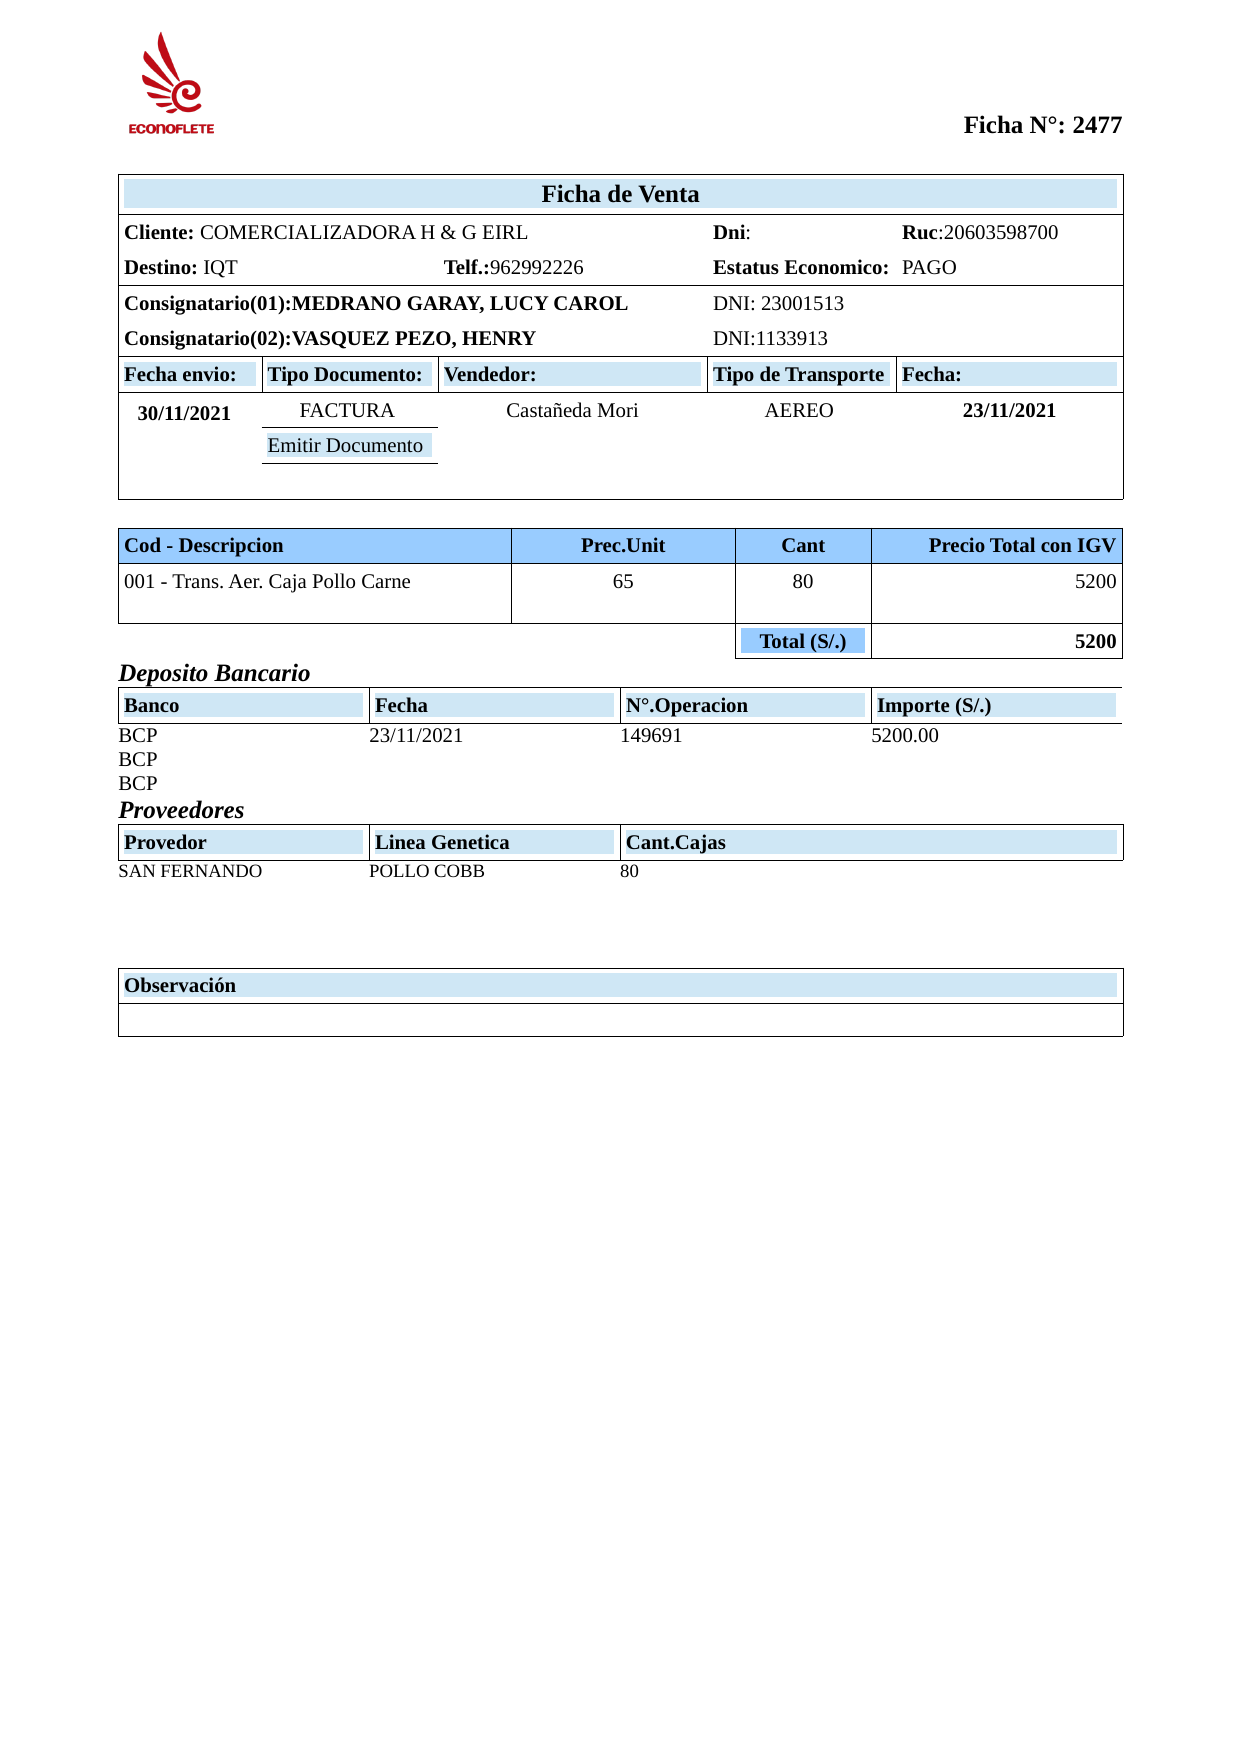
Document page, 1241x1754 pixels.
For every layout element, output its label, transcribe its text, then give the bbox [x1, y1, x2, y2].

table_cell [620, 881, 1123, 903]
table_cell PAGO [896, 249, 1123, 285]
table_cell [369, 881, 620, 903]
table_cell Consignatario(01):MEDRANO GARAY, LUCY CAROL [119, 286, 707, 321]
table_cell BCP [118, 771, 369, 795]
table_cell AEREO [707, 393, 896, 498]
table_header Cant [736, 529, 871, 563]
table_cell 5200.00 [871, 724, 1122, 747]
table_cell Fecha envio: [119, 357, 262, 392]
table_header Cod - Descripcion [119, 529, 511, 563]
table_cell [620, 903, 1123, 924]
table_cell [118, 946, 369, 967]
table_cell SAN FERNANDO [118, 861, 369, 881]
table_cell [118, 903, 369, 924]
picture [118, 31, 225, 134]
table_cell [871, 747, 1122, 771]
text Proveedores [118, 795, 1122, 824]
table_cell Castañeda Mori [438, 393, 707, 498]
table_cell [118, 624, 511, 658]
table_cell BCP [118, 724, 369, 747]
table_cell [369, 924, 620, 946]
table_cell [118, 924, 369, 946]
table_header Precio Total con IGV [872, 529, 1122, 563]
table_cell Destino: IQT [119, 249, 438, 285]
table_cell Tipo de Transporte [708, 357, 896, 392]
table_cell 5200 [872, 624, 1122, 658]
table_cell Vendedor: [439, 357, 707, 392]
table_cell [511, 624, 735, 658]
table_cell 80 [736, 564, 871, 623]
table_cell [119, 1004, 1123, 1036]
table_cell [369, 946, 620, 967]
table_header Linea Genetica [370, 825, 620, 859]
table_header N°.Operacion [621, 688, 871, 723]
table_header Cant.Cajas [621, 825, 1123, 859]
table_cell 23/11/2021 [369, 724, 620, 747]
table_cell Emitir Documento [262, 428, 438, 463]
table_cell [620, 747, 871, 771]
table_cell [262, 464, 438, 498]
table_cell BCP [118, 747, 369, 771]
table_cell 65 [512, 564, 735, 623]
table_header Importe (S/.) [872, 688, 1122, 723]
table_cell 23/11/2021 [896, 393, 1123, 498]
table_cell 149691 [620, 724, 871, 747]
table_cell Ruc:20603598700 [896, 215, 1123, 249]
table_cell [369, 771, 620, 795]
table_cell POLLO COBB [369, 861, 620, 881]
table_cell Dni: [707, 215, 896, 249]
table_cell Tipo Documento: [263, 357, 438, 392]
table_cell 80 [620, 861, 1123, 881]
table_header Ficha de Venta [119, 175, 1123, 214]
table_cell DNI:1133913 [707, 321, 1123, 356]
text Deposito Bancario [118, 658, 1122, 687]
table_cell Estatus Economico: [707, 249, 896, 285]
table_cell [620, 924, 1123, 946]
table_cell 001 - Trans. Aer. Caja Pollo Carne [119, 564, 511, 623]
table_cell Cliente: COMERCIALIZADORA H & G EIRL [119, 215, 707, 249]
table_cell [118, 881, 369, 903]
table_cell Telf.:962992226 [438, 249, 707, 285]
table_cell Total (S/.) [736, 624, 871, 658]
table_cell [620, 771, 871, 795]
table_cell Fecha: [897, 357, 1123, 392]
table_header Fecha [370, 688, 620, 723]
table_cell [620, 946, 1123, 967]
table_header Provedor [119, 825, 369, 859]
table_cell 30/11/2021 [119, 393, 262, 498]
table_cell DNI: 23001513 [707, 286, 1123, 321]
table_cell 5200 [872, 564, 1122, 623]
table_cell [369, 903, 620, 924]
table_cell FACTURA [262, 393, 438, 427]
table_cell [369, 747, 620, 771]
table_header Banco [119, 688, 369, 723]
table_header Observación [119, 969, 1123, 1003]
table_cell [871, 771, 1122, 795]
table_cell Consignatario(02):VASQUEZ PEZO, HENRY [119, 321, 707, 356]
table_header Prec.Unit [512, 529, 735, 563]
